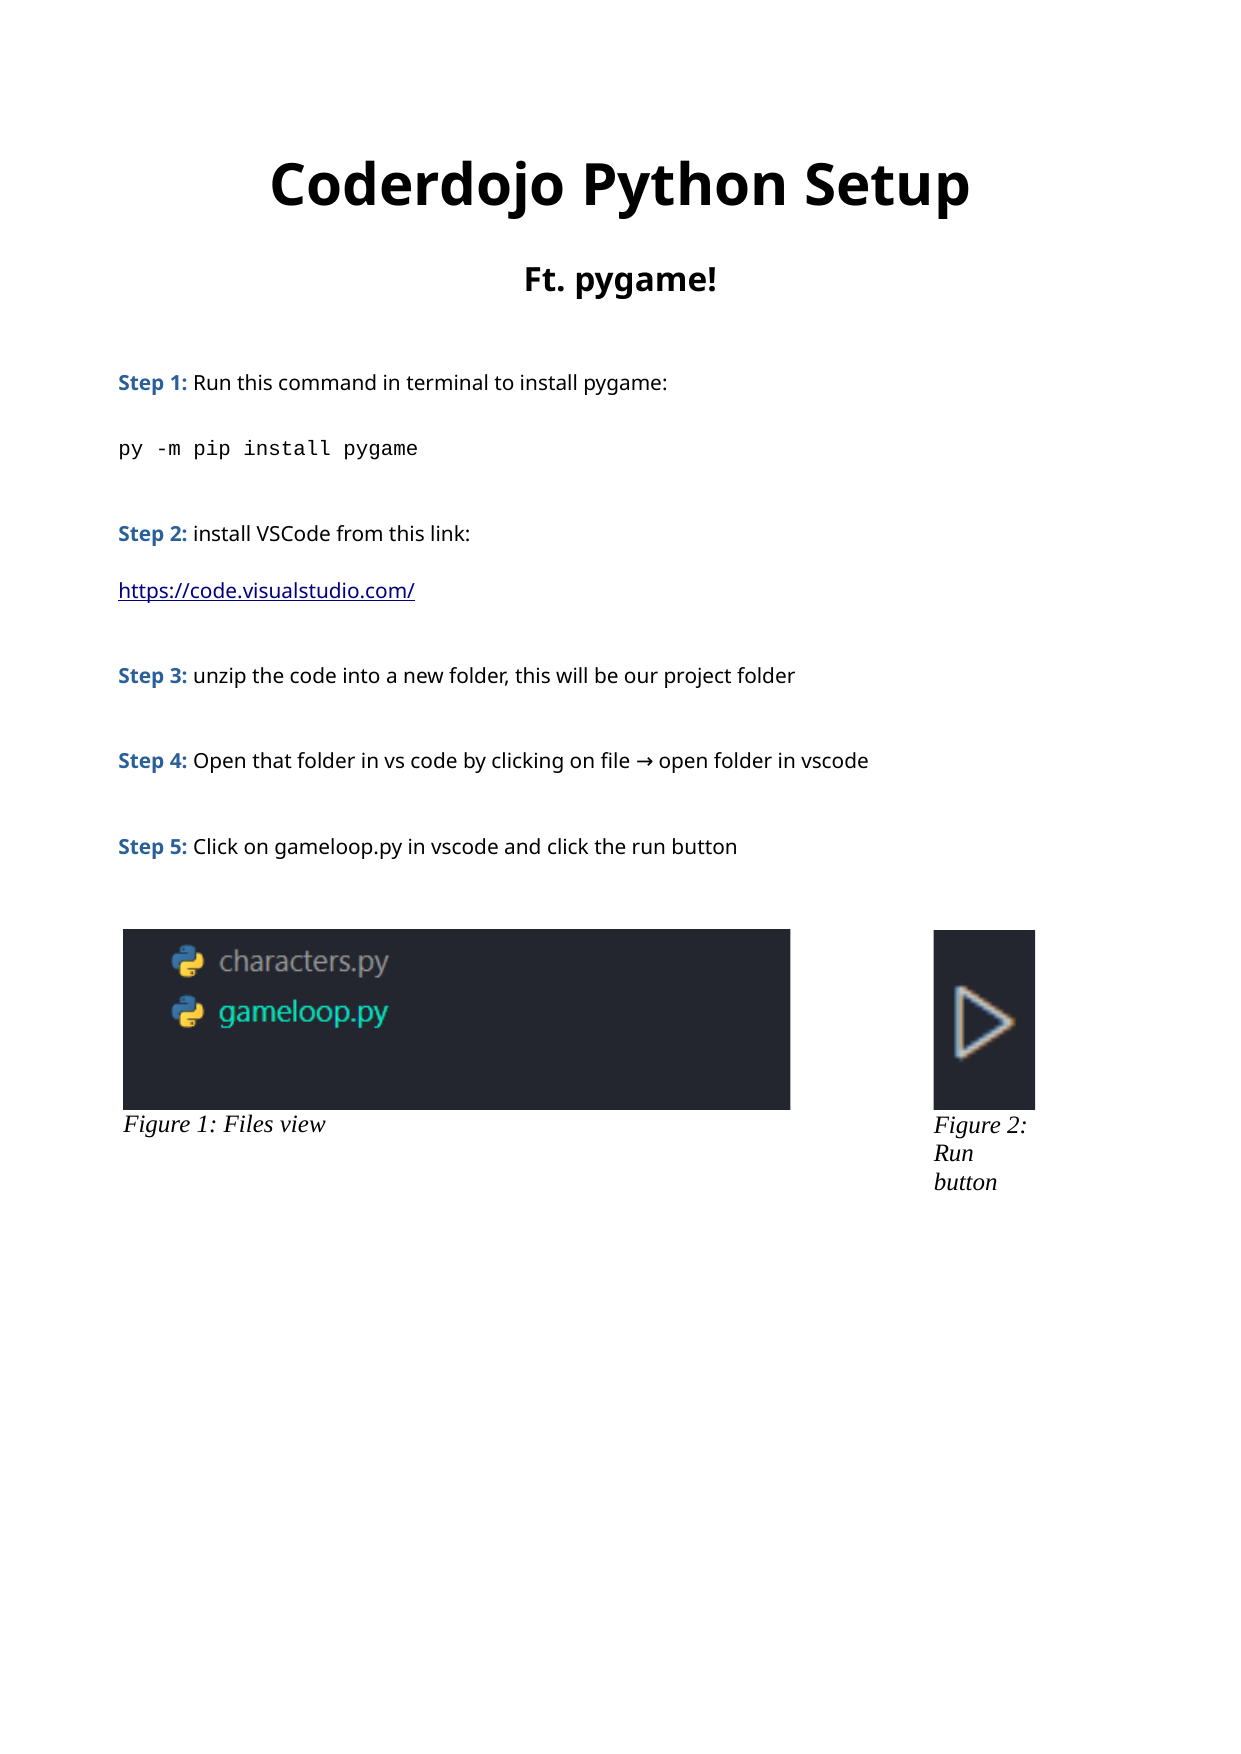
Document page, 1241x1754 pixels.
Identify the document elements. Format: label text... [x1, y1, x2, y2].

text Step 2: install VSCode from this link: [118, 519, 1122, 547]
text py -m pip install pygame [118, 438, 1122, 462]
text Figure 1: Files view [123, 1110, 790, 1138]
picture [933, 930, 1035, 1110]
text Step 3: unzip the code into a new folder, this will be our project folder [118, 661, 1122, 689]
text Figure 2: Run button [933, 1110, 1035, 1196]
picture [123, 929, 791, 1110]
title Coderdojo Python Setup [118, 143, 1122, 223]
text Step 4: Open that folder in vs code by clicking on file → open folder in vscode [118, 746, 1122, 775]
text Step 1: Run this command in terminal to install pygame: [118, 368, 1122, 396]
subtitle Ft. pygame! [118, 256, 1122, 301]
text https://code.visualstudio.com/ [118, 576, 1122, 604]
text Step 5: Click on gameloop.py in vscode and click the run button [118, 832, 1122, 860]
